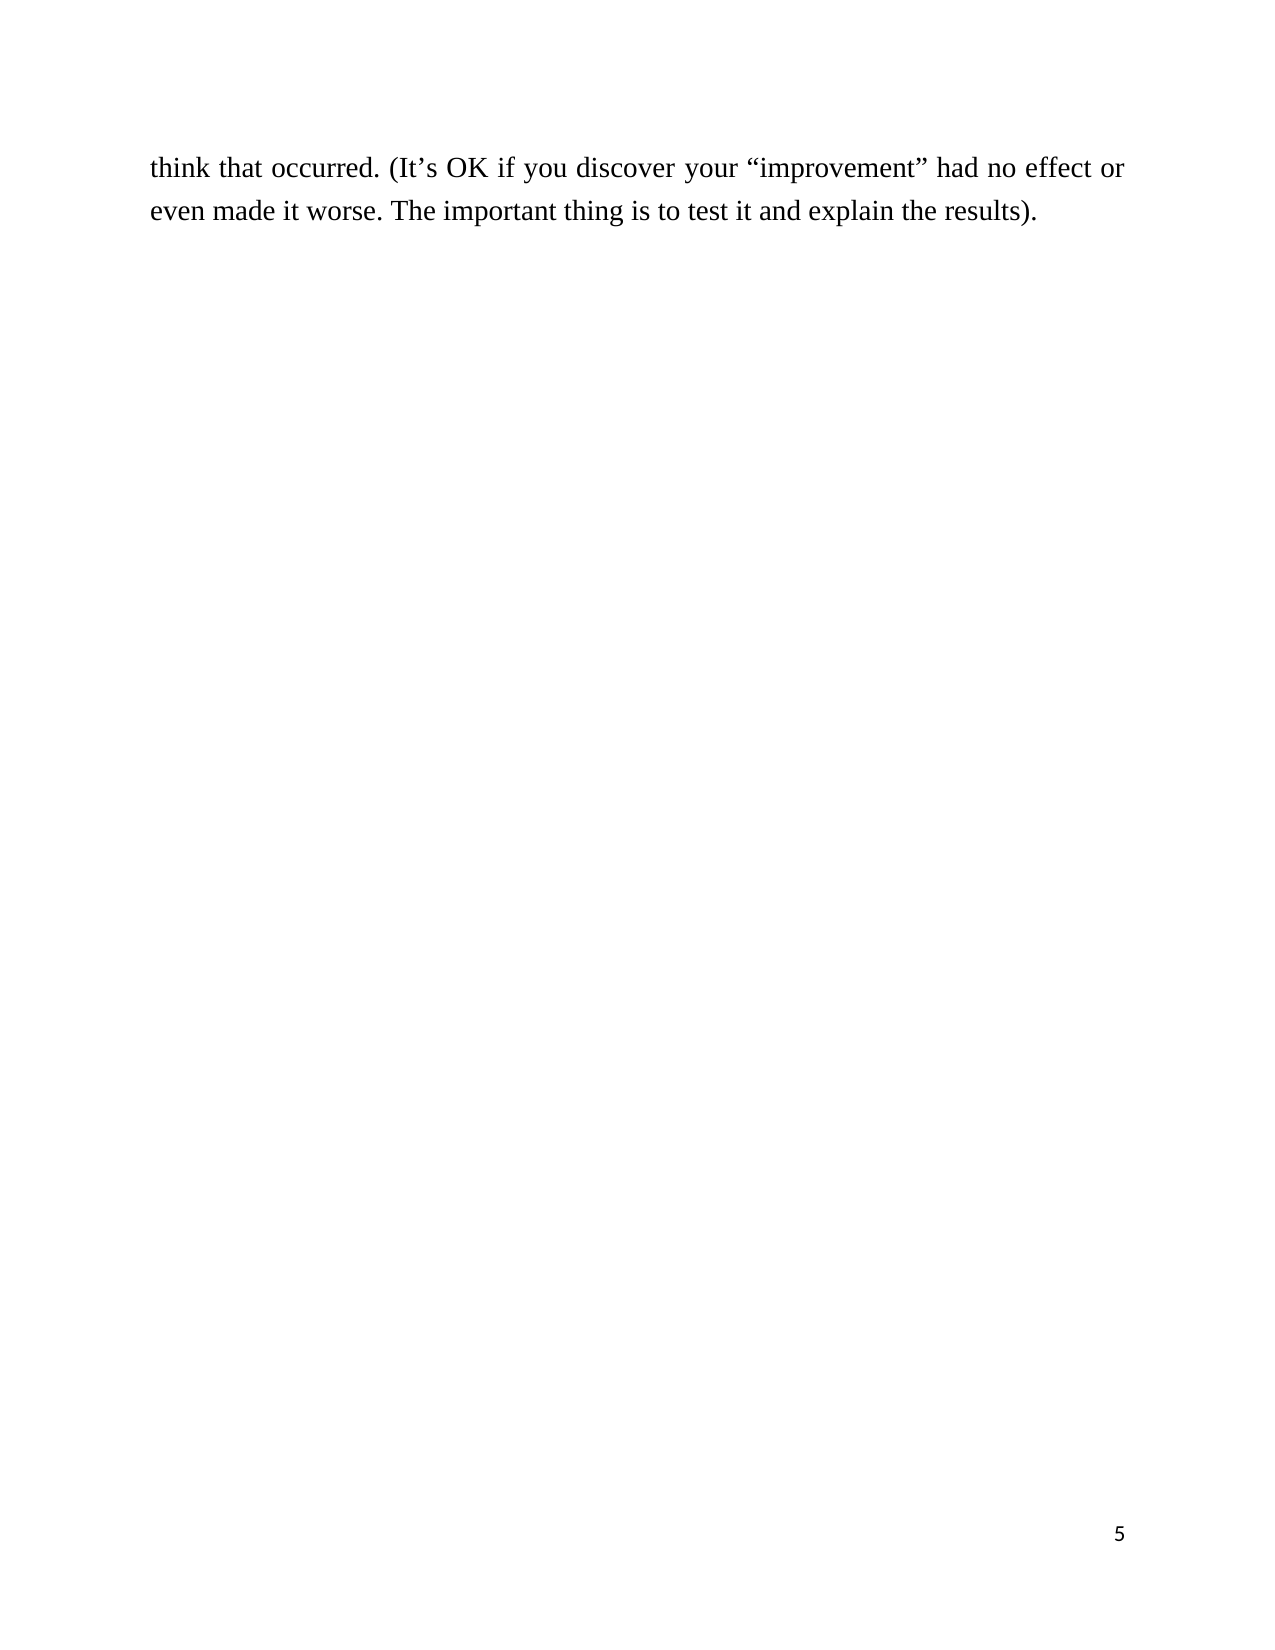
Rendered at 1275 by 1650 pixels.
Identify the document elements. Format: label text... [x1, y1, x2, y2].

text think that occurred. (It’s OK if you discover your “improvement” had no effect or even made it worse. The important thing is to test it and explain the results). [150, 150, 1125, 227]
